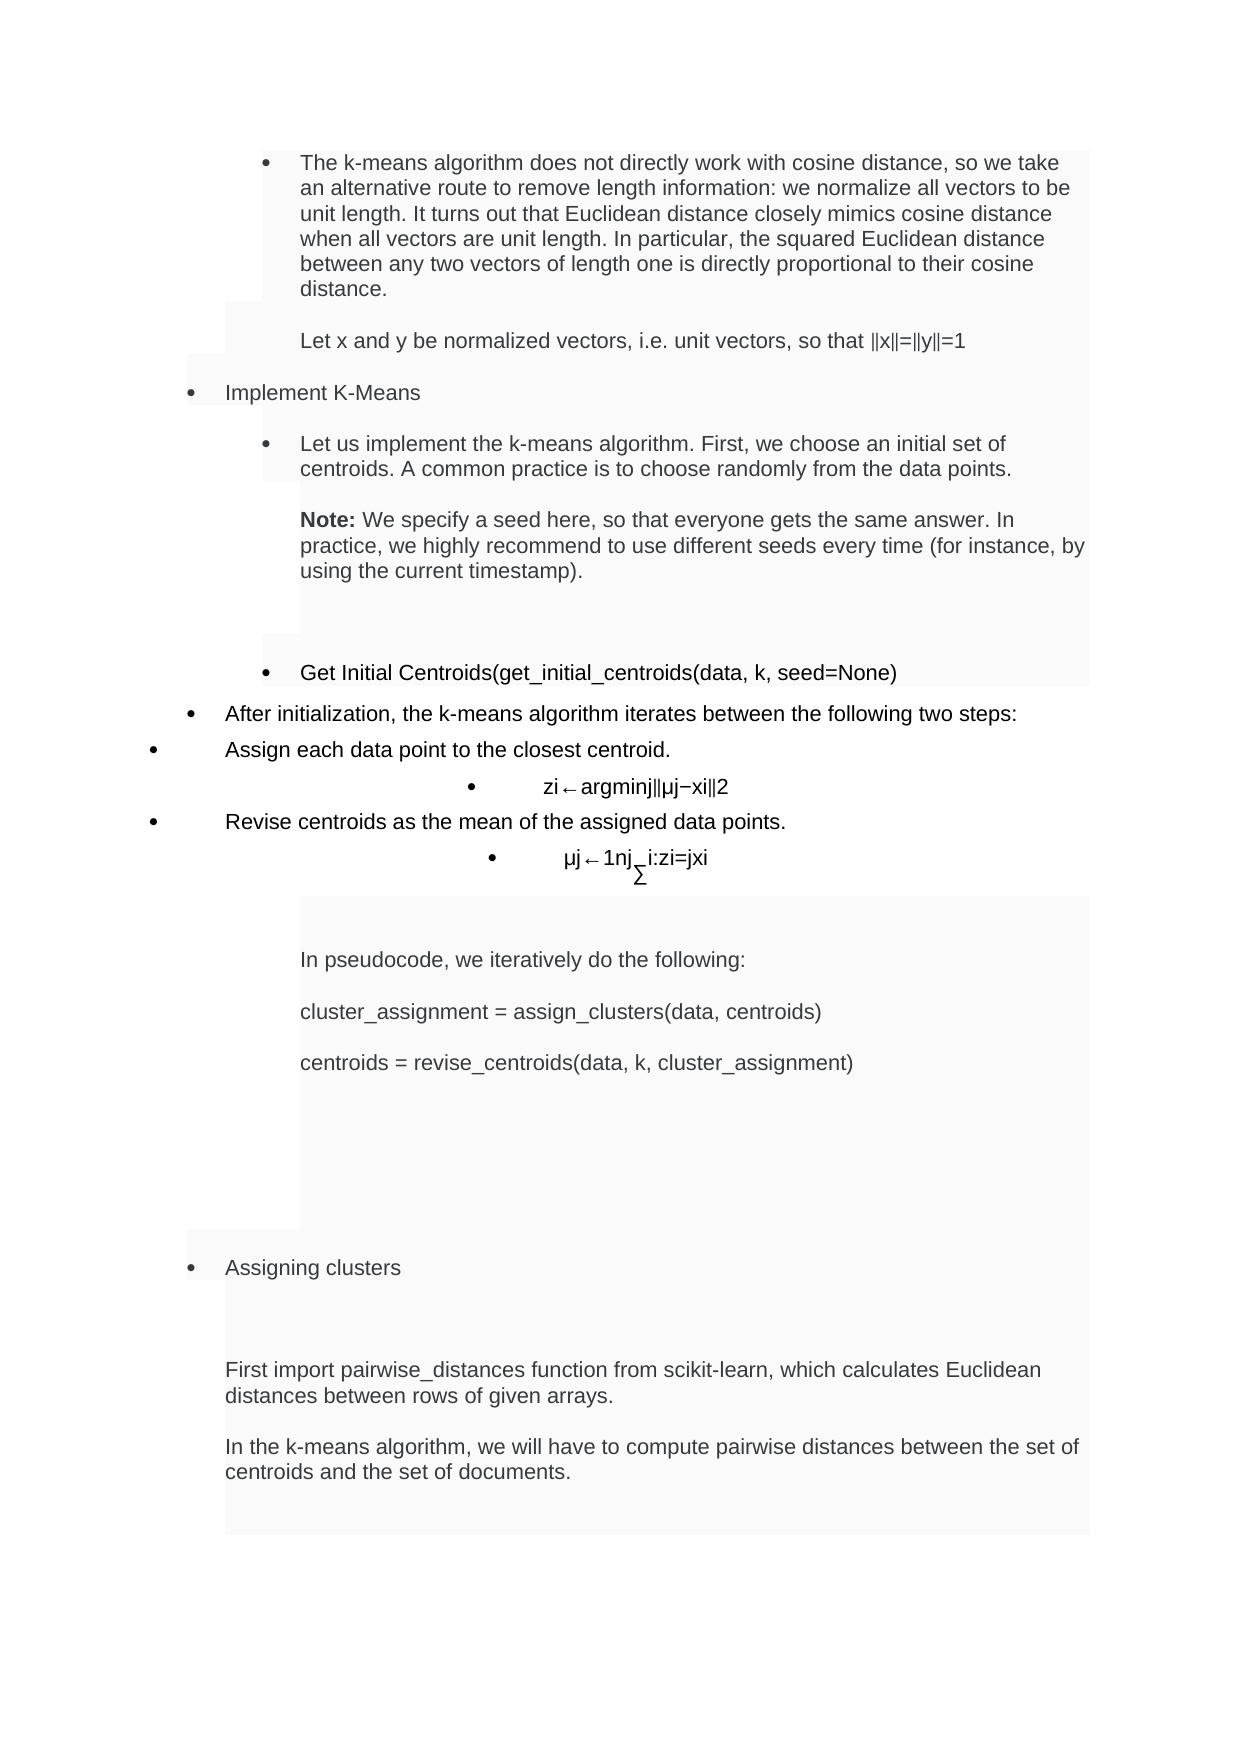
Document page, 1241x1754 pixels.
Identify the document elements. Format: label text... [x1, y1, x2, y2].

list The k-means algorithm does not directly work with cosine distance, so we take an alternative route to remove length information: we normalize all vectors to be unit length. It turns out that Euclidean distance closely mimics cosine distance when all vectors are unit length. In particular, the squared Euclidean distance between any two vectors of length one is directly proportional to their cosine distance. [262, 150, 1090, 301]
list After initialization, the k-means algorithm iterates between the following two steps: [187, 701, 1090, 726]
list μj←1nj∑i:zi=jxi [150, 845, 1046, 886]
list zi←argminj∥μj−xi∥2 [150, 772, 1046, 799]
list Assign each data point to the closest centroid. [150, 737, 1046, 762]
list Implement K-Means [187, 380, 1090, 405]
list Assigning clusters [187, 1255, 1090, 1280]
list centroids = revise_centroids(data, k, cluster_assignment) [300, 1050, 1090, 1075]
list Revise centroids as the mean of the assigned data points. [150, 809, 1046, 834]
list In pseudocode, we iteratively do the following: [300, 947, 1090, 972]
list cluster_assignment = assign_clusters(data, centroids) [300, 998, 1090, 1024]
list Get Initial Centroids(get_initial_centroids(data, k, seed=None) [262, 660, 1090, 686]
text Let x and y be normalized vectors, i.e. unit vectors, so that ∥x∥=∥y∥=1 [225, 327, 1090, 354]
list First import pairwise_distances function from scikit-learn, which calculates Euclidean distances between rows of given arrays. [225, 1357, 1090, 1408]
list Note: We specify a seed here, so that everyone gets the same answer. In practice, we highly recommend to use different seeds every time (for instance, by using the current timestamp). [300, 507, 1090, 583]
list Let us implement the k-means algorithm. First, we choose an initial set of centroids. A common practice is to choose randomly from the data points. [262, 431, 1090, 481]
list In the k-means algorithm, we will have to compute pairwise distances between the set of centroids and the set of documents. [225, 1434, 1090, 1484]
